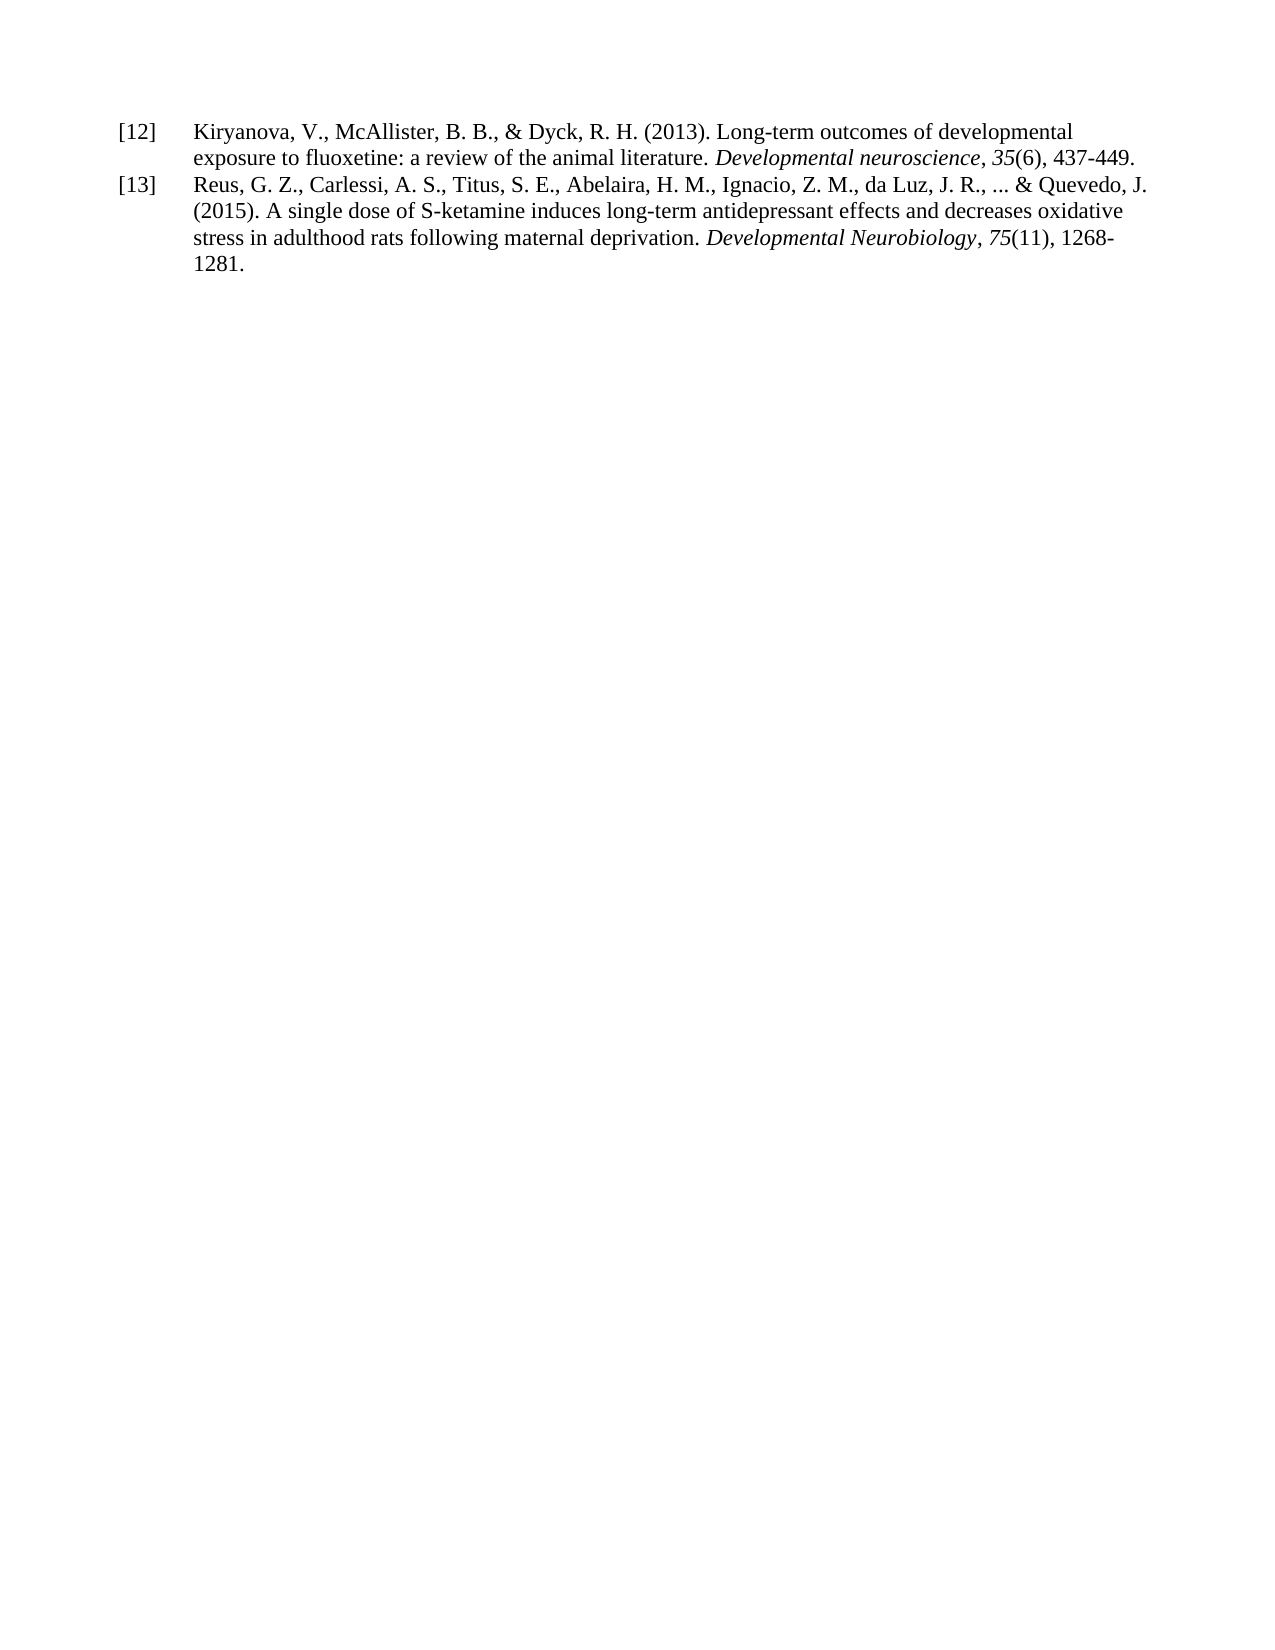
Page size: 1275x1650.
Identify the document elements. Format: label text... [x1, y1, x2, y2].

text [12] Kiryanova, V., McAllister, B. B., & Dyck, R. H. (2013). Long-term outcomes of developmental exposure to fluoxetine: a review of the animal literature. Developmental neuroscience, 35(6), 437-449. [118, 118, 1157, 171]
text [13] Reus, G. Z., Carlessi, A. S., Titus, S. E., Abelaira, H. M., Ignacio, Z. M., da Luz, J. R., ... & Quevedo, J. (2015). A single dose of S‐ketamine induces long‐term antidepressant effects and decreases oxidative stress in adulthood rats following maternal deprivation. Developmental Neurobiology, 75(11), 1268-1281. [118, 171, 1157, 276]
